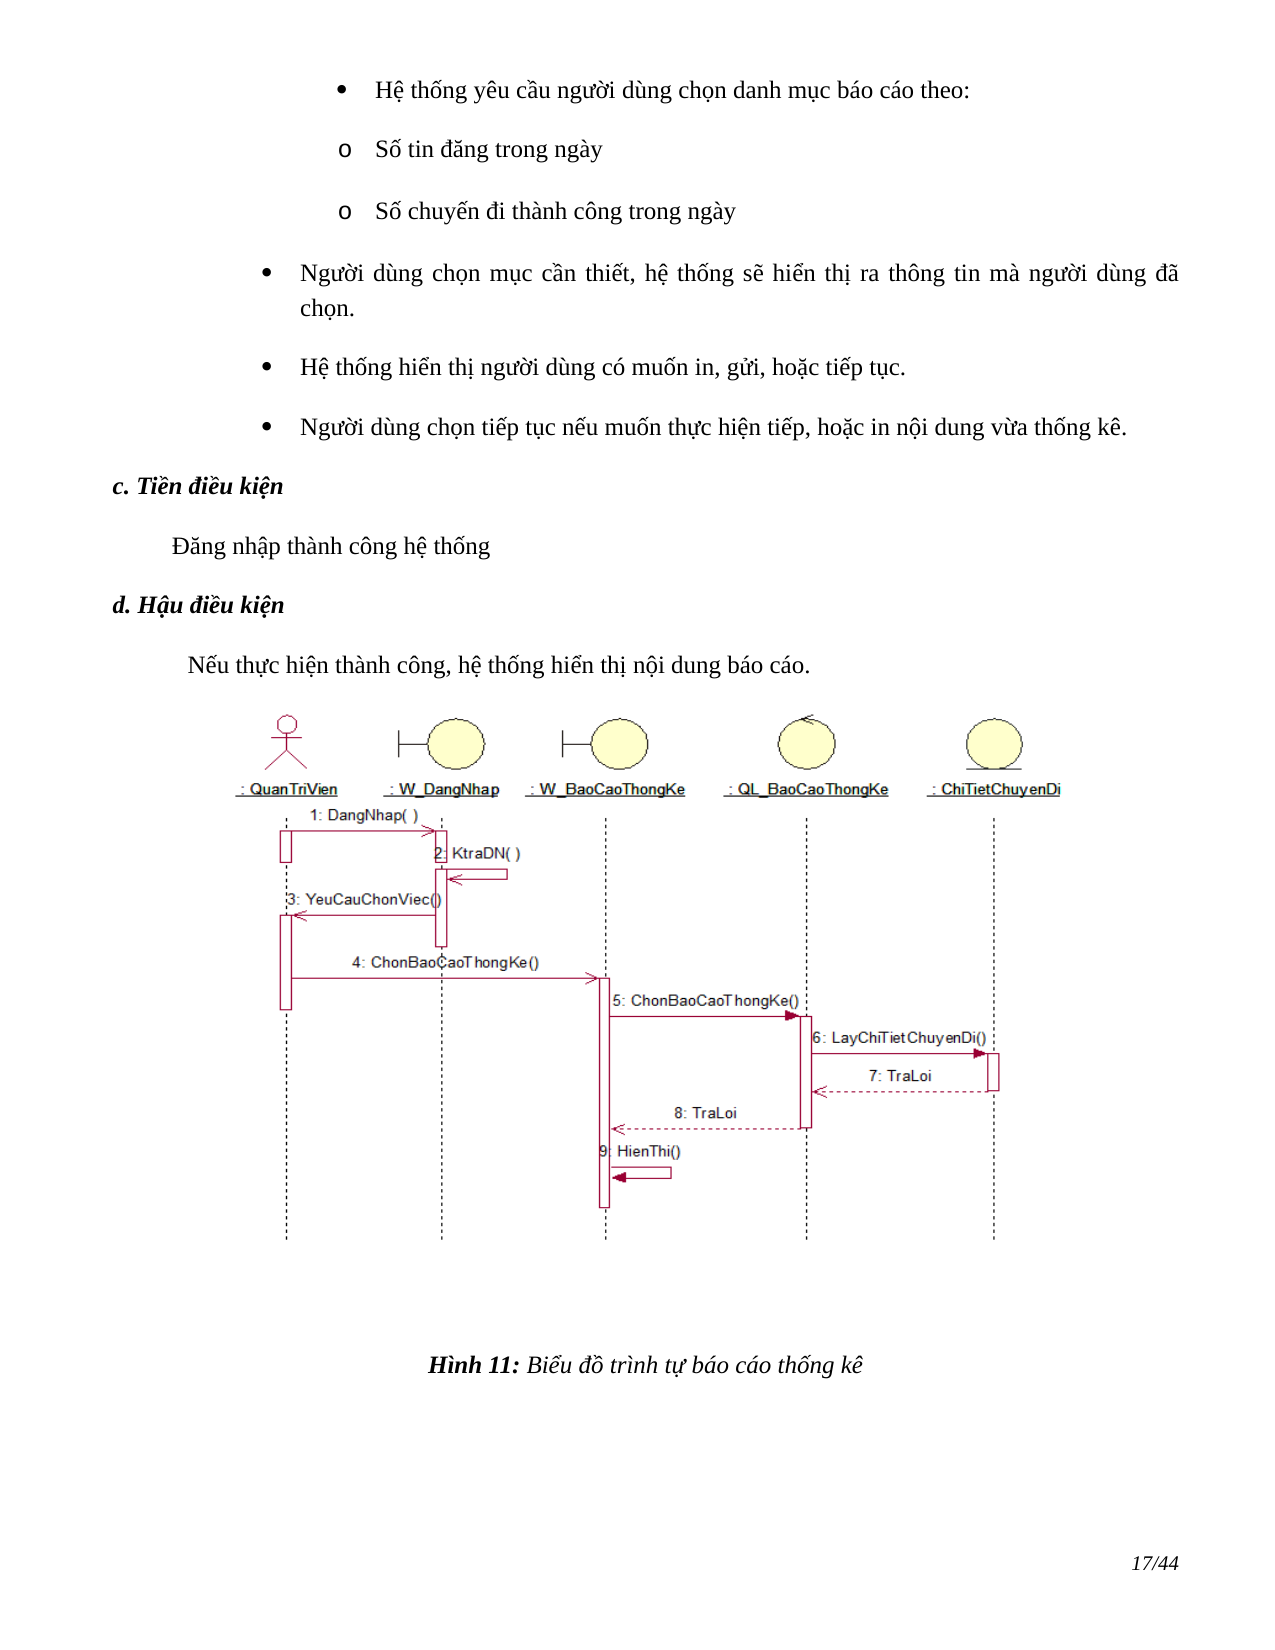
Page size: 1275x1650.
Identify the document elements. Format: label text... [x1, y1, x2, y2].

text d. Hậu điều kiện [112, 590, 1181, 619]
text c. Tiền điều kiện [112, 471, 1181, 500]
list Số tin đăng trong ngày [337, 134, 1181, 165]
list Người dùng chọn mục cần thiết, hệ thống sẽ hiển thị ra thông tin mà người dùng đã chọn. [262, 258, 1181, 322]
list Số chuyến đi thành công trong ngày [337, 196, 1181, 227]
list Người dùng chọn tiếp tục nếu muốn thực hiện tiếp, hoặc in nội dung vừa thống kê. [262, 412, 1181, 441]
list Hệ thống yêu cầu người dùng chọn danh mục báo cáo theo: [337, 75, 1181, 104]
text Nếu thực hiện thành công, hệ thống hiển thị nội dung báo cáo. [112, 650, 1181, 678]
text Hình 11: Biểu đồ trình tự báo cáo thống kê [112, 1350, 1181, 1379]
text Đăng nhập thành công hệ thống [112, 531, 1181, 559]
list Hệ thống hiển thị người dùng có muốn in, gửi, hoặc tiếp tục. [262, 352, 1181, 381]
